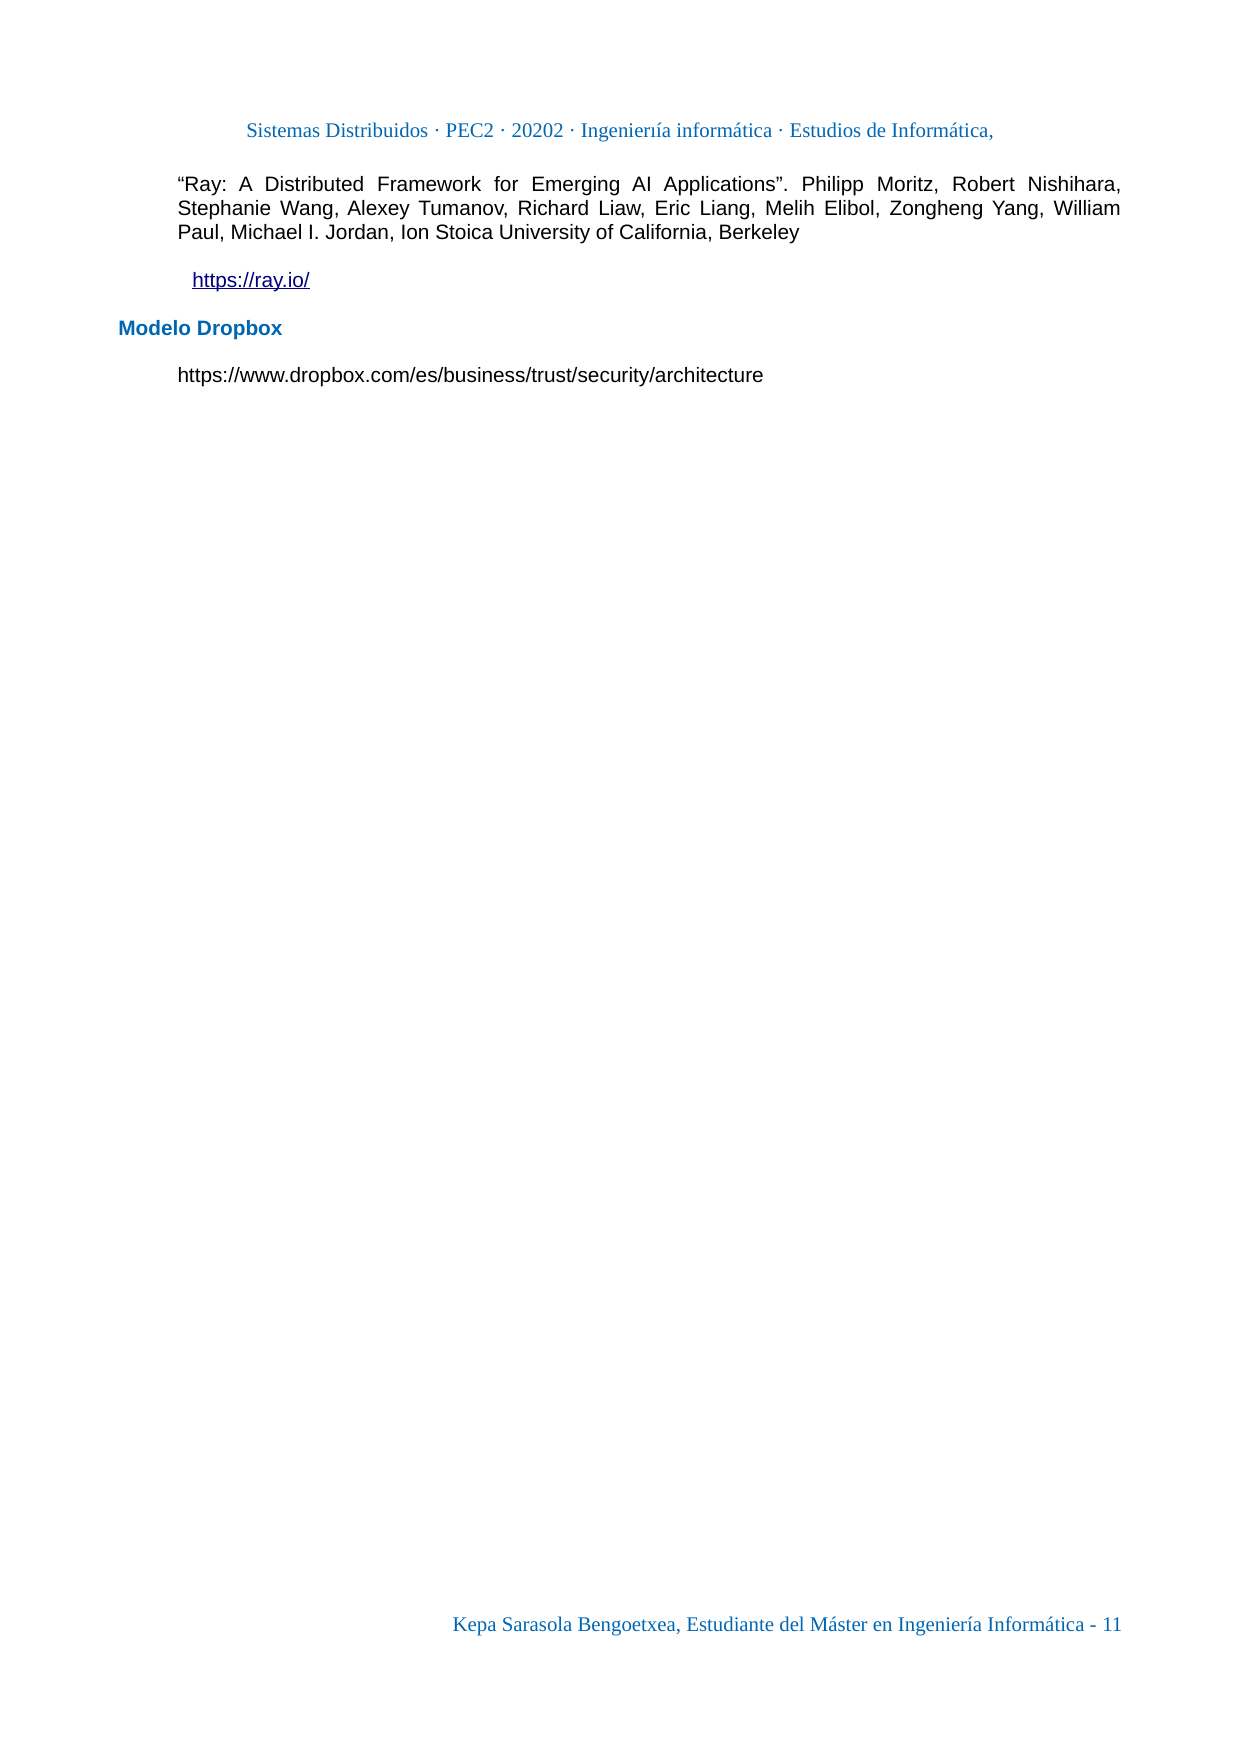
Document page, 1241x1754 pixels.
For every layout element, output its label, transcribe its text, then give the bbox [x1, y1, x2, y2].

text Modelo Dropbox [118, 315, 1122, 339]
text https://www.dropbox.com/es/business/trust/security/architecture [177, 363, 1122, 387]
text https://ray.io/ [118, 267, 1122, 291]
text “Ray: A Distributed Framework for Emerging AI Applications”. Philipp Moritz, Robert Nishihara, Stephanie Wang, Alexey Tumanov, Richard Liaw, Eric Liang, Melih Elibol, Zongheng Yang, William Paul, Michael I. Jordan, Ion Stoica University of California, Berkeley [177, 172, 1122, 243]
